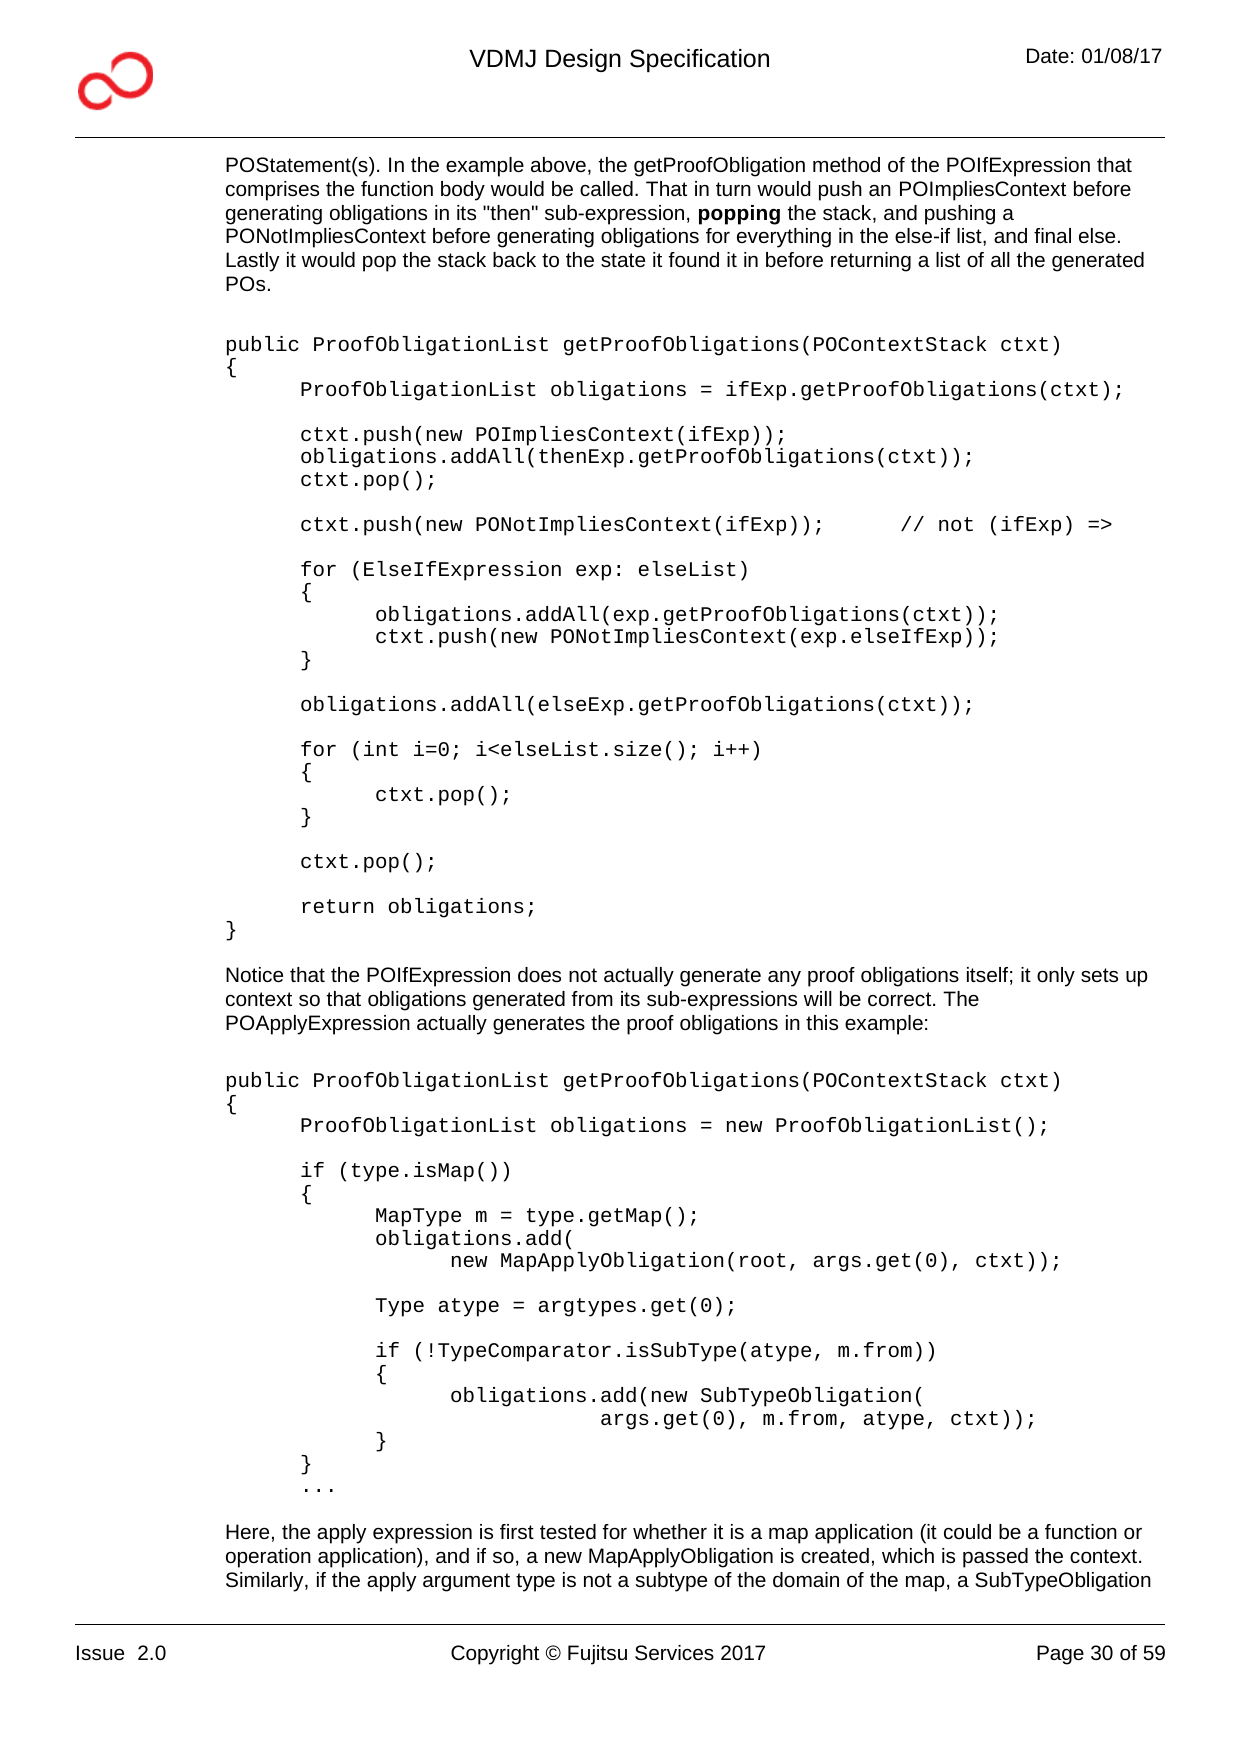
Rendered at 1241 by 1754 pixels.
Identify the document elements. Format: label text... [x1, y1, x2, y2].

text public ProofObligationList getProofObligations(POContextStack ctxt) [225, 333, 1165, 356]
text if (!TypeComparator.isSubType(atype, m.from)) [225, 1340, 1165, 1362]
text { [225, 1362, 1165, 1385]
text { [225, 761, 1165, 783]
text { [225, 1092, 1165, 1115]
text } [225, 1430, 1165, 1452]
text Here, the apply expression is first tested for whether it is a map application (it could be a function or operation application), and if so, a new MapApplyObligation is created, which is passed the context. Similarly, if the apply argument type is not a subtype of the domain of the map, a SubTypeObligation [225, 1520, 1165, 1592]
text } [225, 918, 1165, 941]
text ctxt.push(new PONotImpliesContext(ifExp)); // not (ifExp) => [225, 513, 1165, 536]
text return obligations; [225, 896, 1165, 918]
text obligations.addAll(exp.getProofObligations(ctxt)); [225, 603, 1165, 626]
text public ProofObligationList getProofObligations(POContextStack ctxt) [225, 1070, 1165, 1092]
text Type atype = argtypes.get(0); [225, 1295, 1165, 1317]
text obligations.addAll(elseExp.getProofObligations(ctxt)); [225, 693, 1165, 716]
text if (type.isMap()) [225, 1160, 1165, 1182]
text { [225, 1182, 1165, 1205]
text ProofObligationList obligations = new ProofObligationList(); [225, 1115, 1165, 1137]
text ctxt.pop(); [225, 851, 1165, 873]
text obligations.add( [225, 1227, 1165, 1250]
text } [225, 648, 1165, 671]
text ... [225, 1475, 1165, 1497]
text for (int i=0; i<elseList.size(); i++) [225, 738, 1165, 761]
text new MapApplyObligation(root, args.get(0), ctxt)); [225, 1250, 1165, 1272]
text ctxt.push(new PONotImpliesContext(exp.elseIfExp)); [225, 626, 1165, 648]
text ctxt.pop(); [225, 783, 1165, 806]
text } [225, 806, 1165, 828]
text for (ElseIfExpression exp: elseList) [225, 558, 1165, 581]
text } [225, 1452, 1165, 1475]
text MapType m = type.getMap(); [225, 1205, 1165, 1227]
text args.get(0), m.from, atype, ctxt)); [225, 1407, 1165, 1430]
text { [225, 356, 1165, 378]
text ctxt.pop(); [225, 468, 1165, 491]
text { [225, 581, 1165, 603]
text obligations.addAll(thenExp.getProofObligations(ctxt)); [225, 446, 1165, 468]
text ctxt.push(new POImpliesContext(ifExp)); [225, 423, 1165, 446]
text obligations.add(new SubTypeObligation( [225, 1385, 1165, 1407]
text Notice that the POIfExpression does not actually generate any proof obligations itself; it only sets up context so that obligations generated from its sub-expressions will be correct. The POApplyExpression actually generates the proof obligations in this example: [225, 963, 1165, 1035]
text POStatement(s). In the example above, the getProofObligation method of the POIfExpression that comprises the function body would be called. That in turn would push an POImpliesContext before generating obligations in its "then" sub-expression, popping the stack, and pushing a PONotImpliesContext before generating obligations for everything in the else-if list, and final else. Lastly it would pop the stack back to the state it found it in before returning a list of all the generated POs. [225, 153, 1165, 297]
text ProofObligationList obligations = ifExp.getProofObligations(ctxt); [225, 378, 1165, 401]
picture [78, 44, 153, 120]
